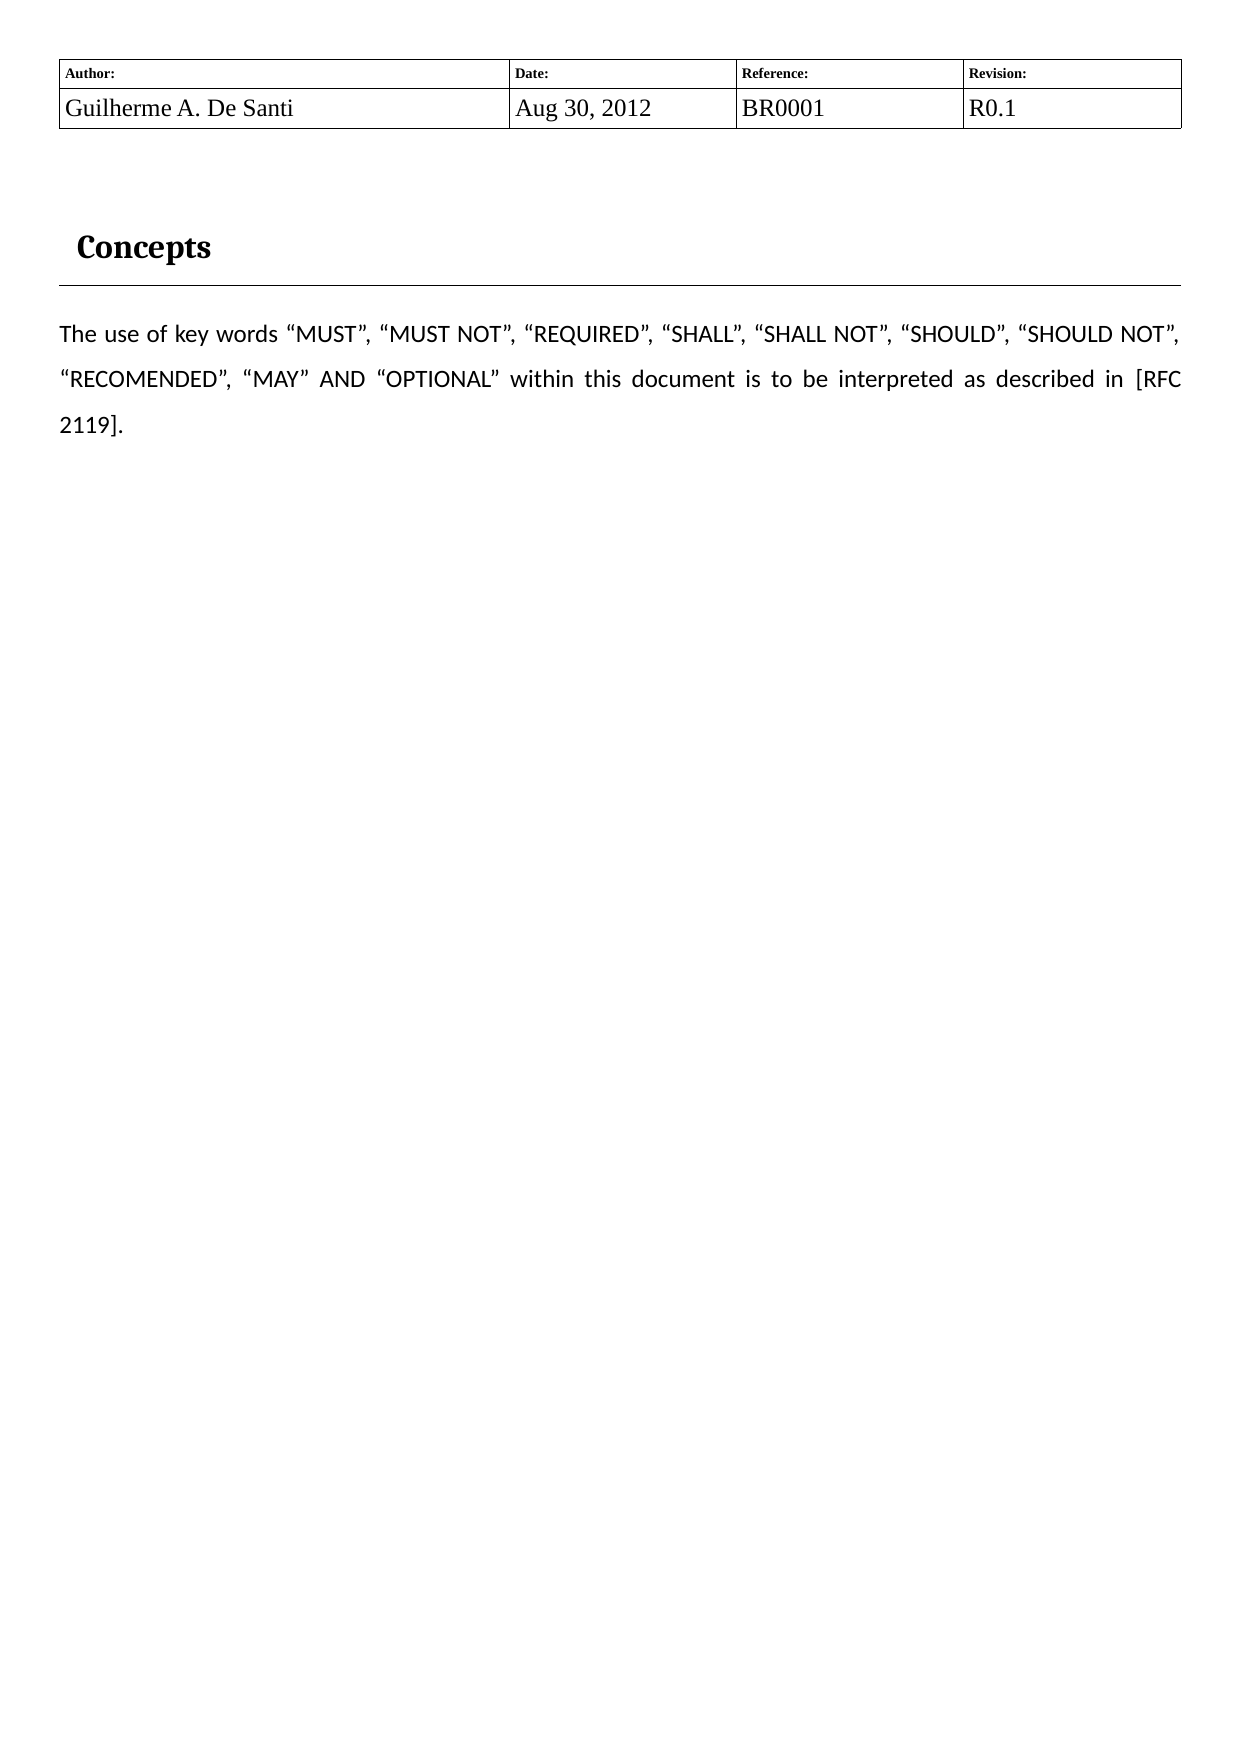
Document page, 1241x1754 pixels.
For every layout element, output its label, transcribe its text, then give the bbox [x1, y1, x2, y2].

text The use of key words “MUST”, “MUST NOT”, “REQUIRED”, “SHALL”, “SHALL NOT”, “SHOULD”, “SHOULD NOT”, “RECOMENDED”, “MAY” AND “OPTIONAL” within this document is to be interpreted as described in [RFC 2119]. [59, 318, 1181, 440]
subtitle Concepts [59, 211, 1181, 285]
